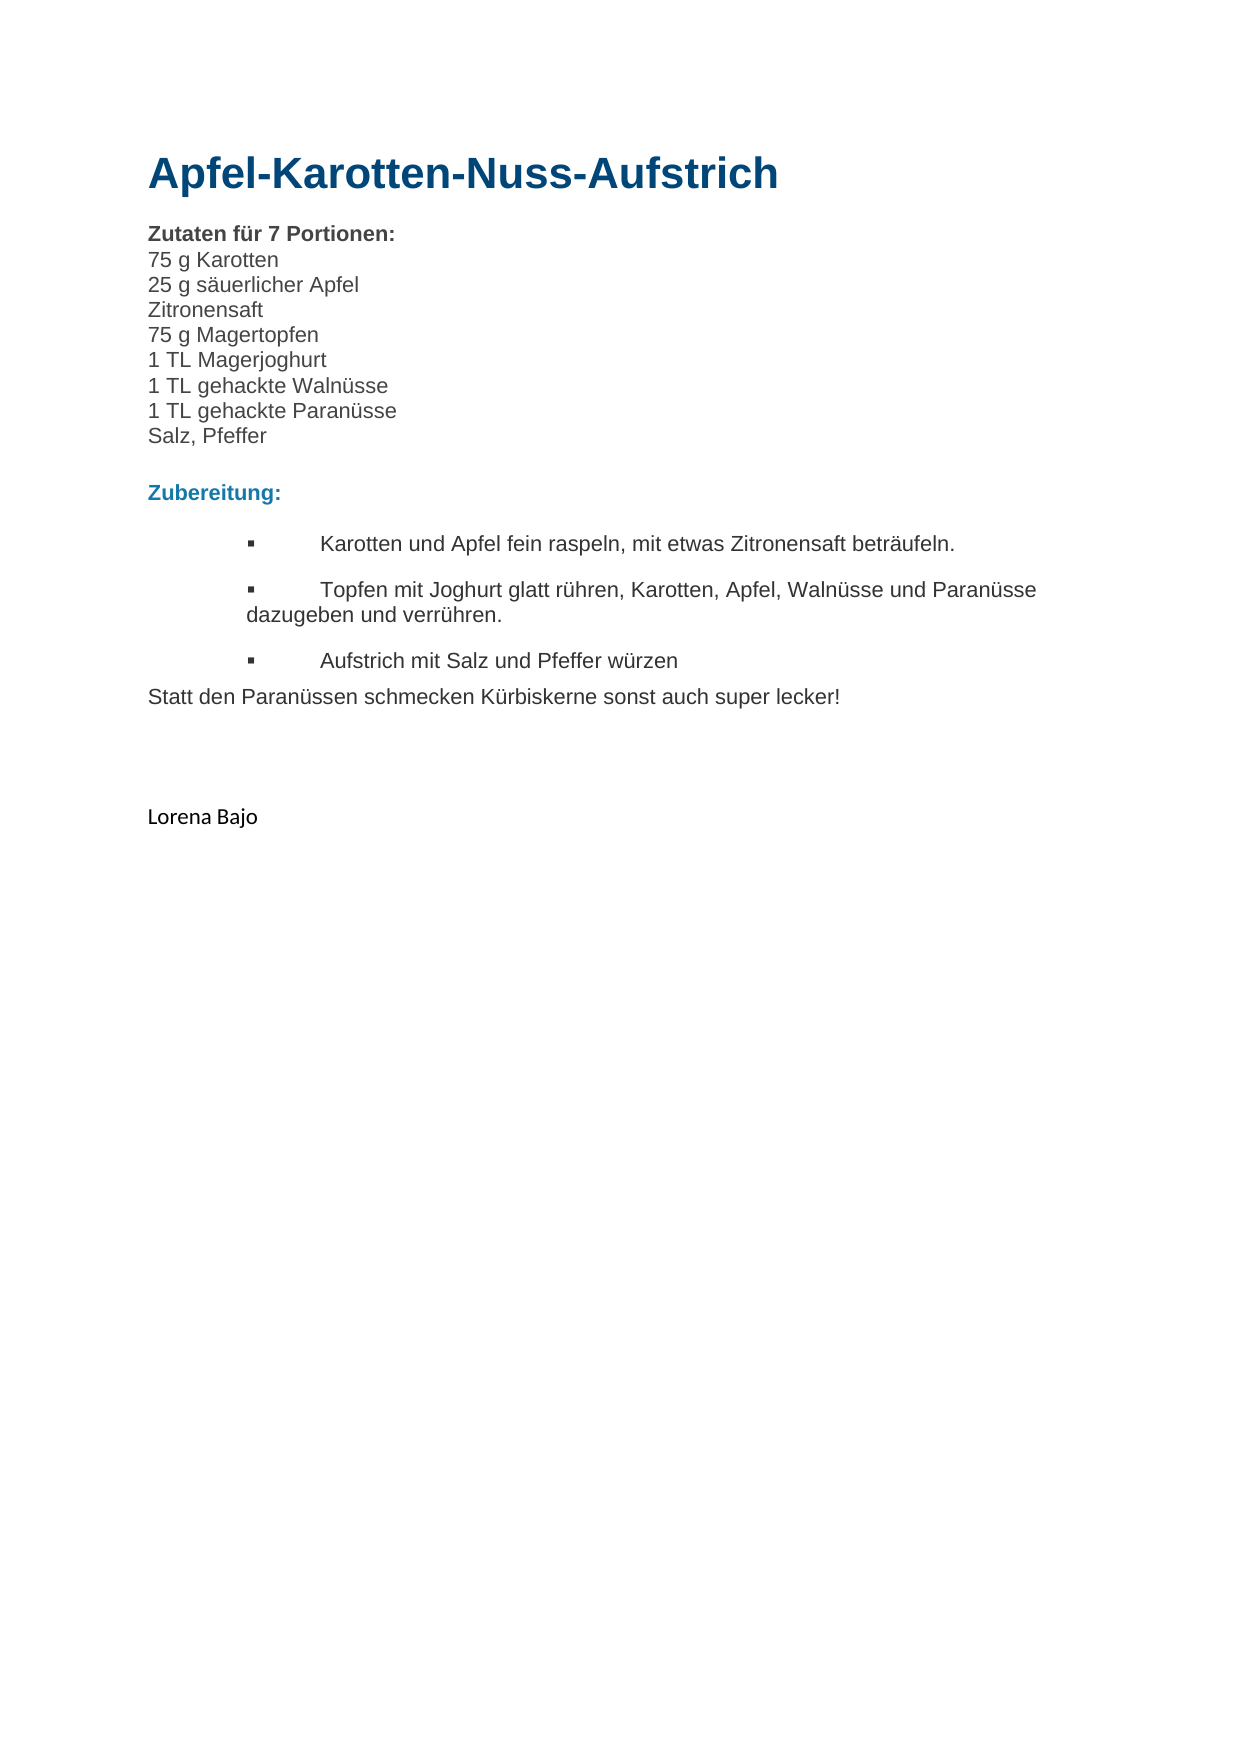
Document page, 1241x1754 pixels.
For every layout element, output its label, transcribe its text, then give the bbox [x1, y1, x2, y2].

list Aufstrich mit Salz und Pfeffer würzen [246, 648, 1093, 673]
subtitle Zubereitung: [148, 479, 1093, 505]
text Zutaten für 7 Portionen: 75 g Karotten 25 g säuerlicher Apfel Zitronensaft 75 g Magertopfen 1 TL Magerjoghurt 1 TL gehackte Walnüsse 1 TL gehackte Paranüsse Salz, Pfeffer [148, 221, 1093, 448]
text Lorena Bajo [148, 802, 1093, 830]
list Karotten und Apfel fein raspeln, mit etwas Zitronensaft beträufeln. [246, 531, 1093, 556]
list Topfen mit Joghurt glatt rühren, Karotten, Apfel, Walnüsse und Paranüsse dazugeben und verrühren. [246, 577, 1093, 627]
text Statt den Paranüssen schmecken Kürbiskerne sonst auch super lecker! [148, 684, 1093, 709]
subtitle Apfel-Karotten-Nuss-Aufstrich [148, 148, 1093, 198]
